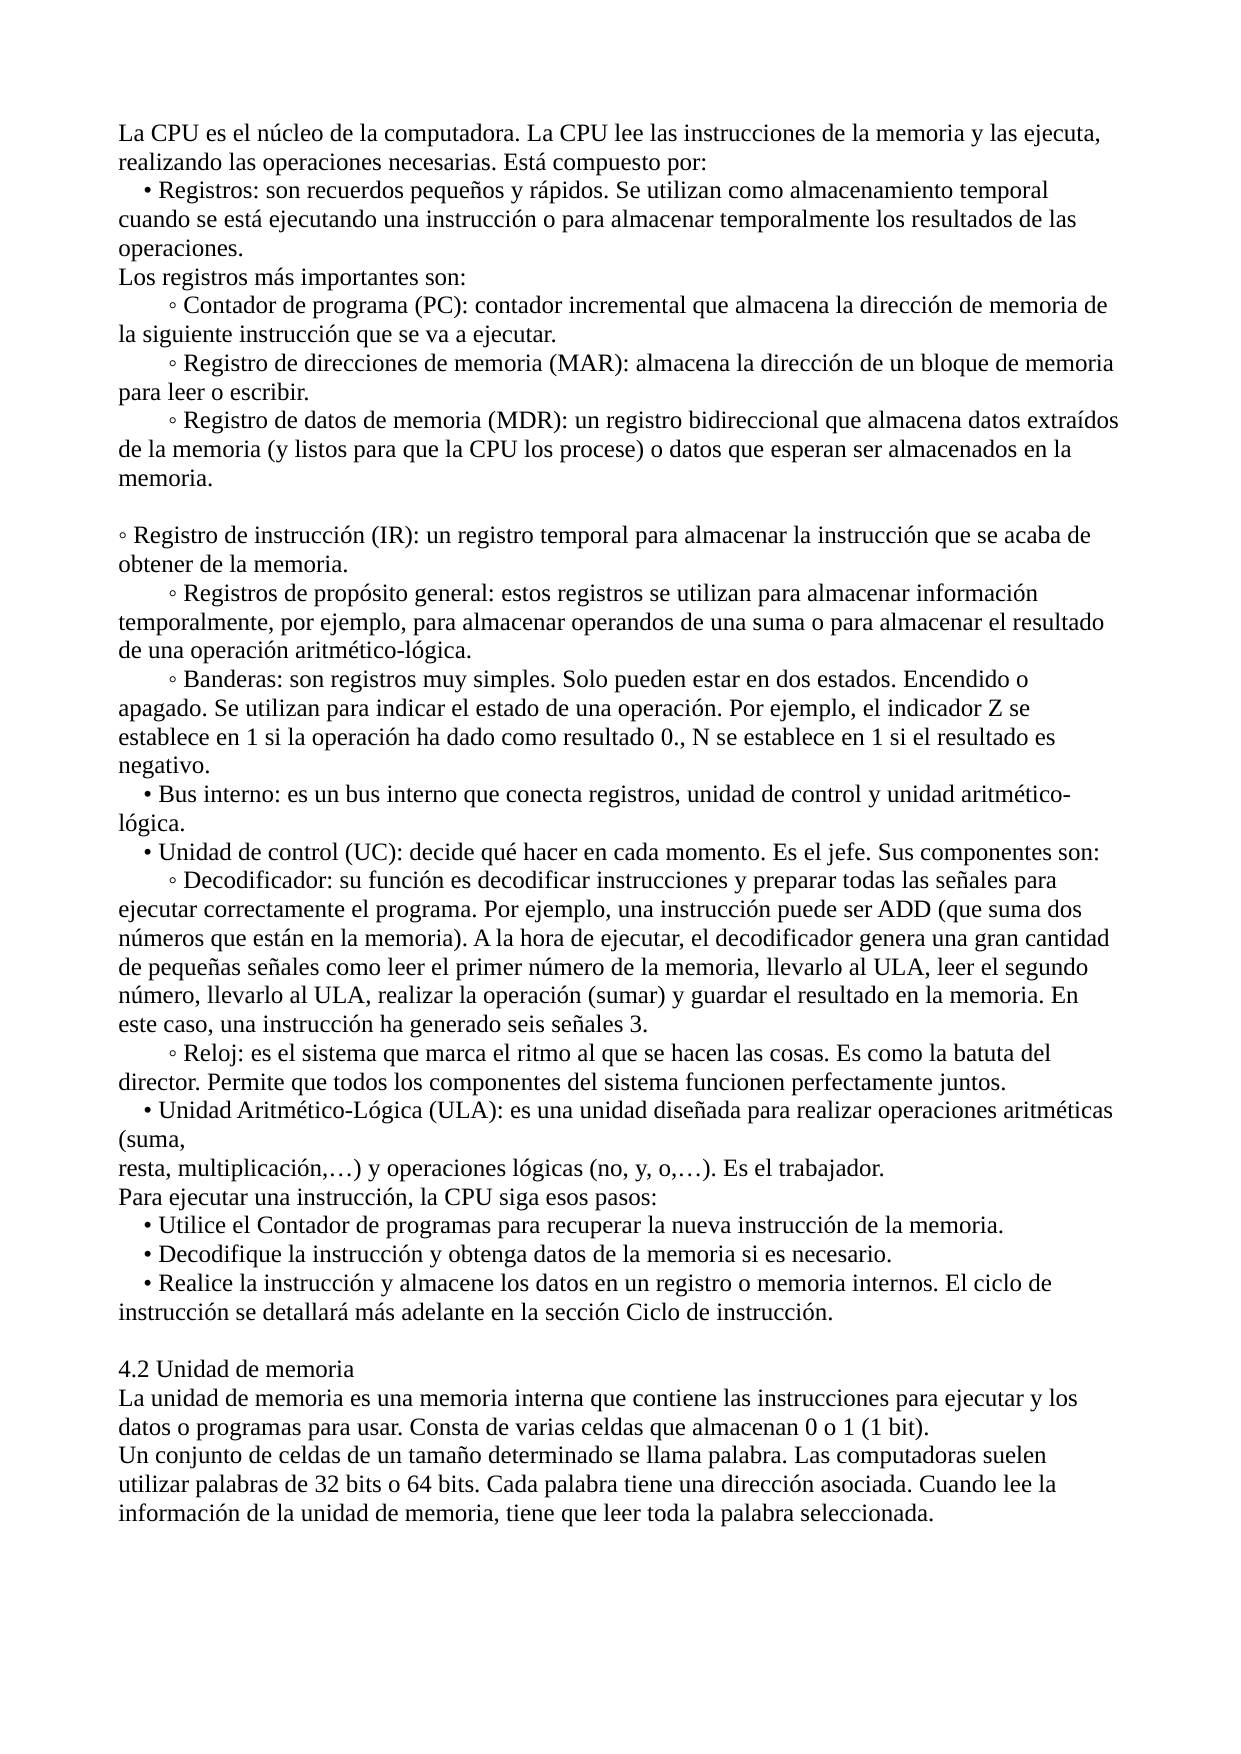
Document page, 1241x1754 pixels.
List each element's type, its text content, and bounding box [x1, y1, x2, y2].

text ◦ Registro de datos de memoria (MDR): un registro bidireccional que almacena datos extraídos de la memoria (y listos para que la CPU los procese) o datos que esperan ser almacenados en la memoria. [118, 406, 1122, 492]
text ◦ Contador de programa (PC): contador incremental que almacena la dirección de memoria de la siguiente instrucción que se va a ejecutar. [118, 291, 1122, 348]
text ◦ Decodificador: su función es decodificar instrucciones y preparar todas las señales para ejecutar correctamente el programa. Por ejemplo, una instrucción puede ser ADD (que suma dos números que están en la memoria). A la hora de ejecutar, el decodificador genera una gran cantidad de pequeñas señales como leer el primer número de la memoria, llevarlo al ULA, leer el segundo número, llevarlo al ULA, realizar la operación (sumar) y guardar el resultado en la memoria. En este caso, una instrucción ha generado seis señales 3. [118, 866, 1122, 1038]
text ◦ Registro de instrucción (IR): un registro temporal para almacenar la instrucción que se acaba de obtener de la memoria. [118, 521, 1122, 578]
text La CPU es el núcleo de la computadora. La CPU lee las instrucciones de la memoria y las ejecuta, realizando las operaciones necesarias. Está compuesto por: [118, 118, 1122, 176]
text 4.2 Unidad de memoria [118, 1354, 1122, 1383]
text • Unidad de control (UC): decide qué hacer en cada momento. Es el jefe. Sus componentes son: [118, 837, 1122, 866]
text ◦ Reloj: es el sistema que marca el ritmo al que se hacen las cosas. Es como la batuta del director. Permite que todos los componentes del sistema funcionen perfectamente juntos. [118, 1038, 1122, 1096]
text Un conjunto de celdas de un tamaño determinado se llama palabra. Las computadoras suelen utilizar palabras de 32 bits o 64 bits. Cada palabra tiene una dirección asociada. Cuando lee la información de la unidad de memoria, tiene que leer toda la palabra seleccionada. [118, 1441, 1122, 1527]
text ◦ Registro de direcciones de memoria (MAR): almacena la dirección de un bloque de memoria para leer o escribir. [118, 348, 1122, 406]
text • Utilice el Contador de programas para recuperar la nueva instrucción de la memoria. [118, 1211, 1122, 1239]
text resta, multiplicación,…) y operaciones lógicas (no, y, o,…). Es el trabajador. [118, 1153, 1122, 1182]
text • Bus interno: es un bus interno que conecta registros, unidad de control y unidad aritmético-lógica. [118, 779, 1122, 837]
text • Unidad Aritmético-Lógica (ULA): es una unidad diseñada para realizar operaciones aritméticas (suma, [118, 1096, 1122, 1153]
text ◦ Registros de propósito general: estos registros se utilizan para almacenar información temporalmente, por ejemplo, para almacenar operandos de una suma o para almacenar el resultado de una operación aritmético-lógica. [118, 578, 1122, 664]
text • Realice la instrucción y almacene los datos en un registro o memoria internos. El ciclo de instrucción se detallará más adelante en la sección Ciclo de instrucción. [118, 1268, 1122, 1326]
text • Registros: son recuerdos pequeños y rápidos. Se utilizan como almacenamiento temporal cuando se está ejecutando una instrucción o para almacenar temporalmente los resultados de las operaciones. [118, 176, 1122, 262]
text Para ejecutar una instrucción, la CPU siga esos pasos: [118, 1182, 1122, 1211]
text • Decodifique la instrucción y obtenga datos de la memoria si es necesario. [118, 1239, 1122, 1268]
text La unidad de memoria es una memoria interna que contiene las instrucciones para ejecutar y los datos o programas para usar. Consta de varias celdas que almacenan 0 o 1 (1 bit). [118, 1383, 1122, 1441]
text Los registros más importantes son: [118, 262, 1122, 291]
text ◦ Banderas: son registros muy simples. Solo pueden estar en dos estados. Encendido o apagado. Se utilizan para indicar el estado de una operación. Por ejemplo, el indicador Z se establece en 1 si la operación ha dado como resultado 0., N se establece en 1 si el resultado es negativo. [118, 664, 1122, 779]
